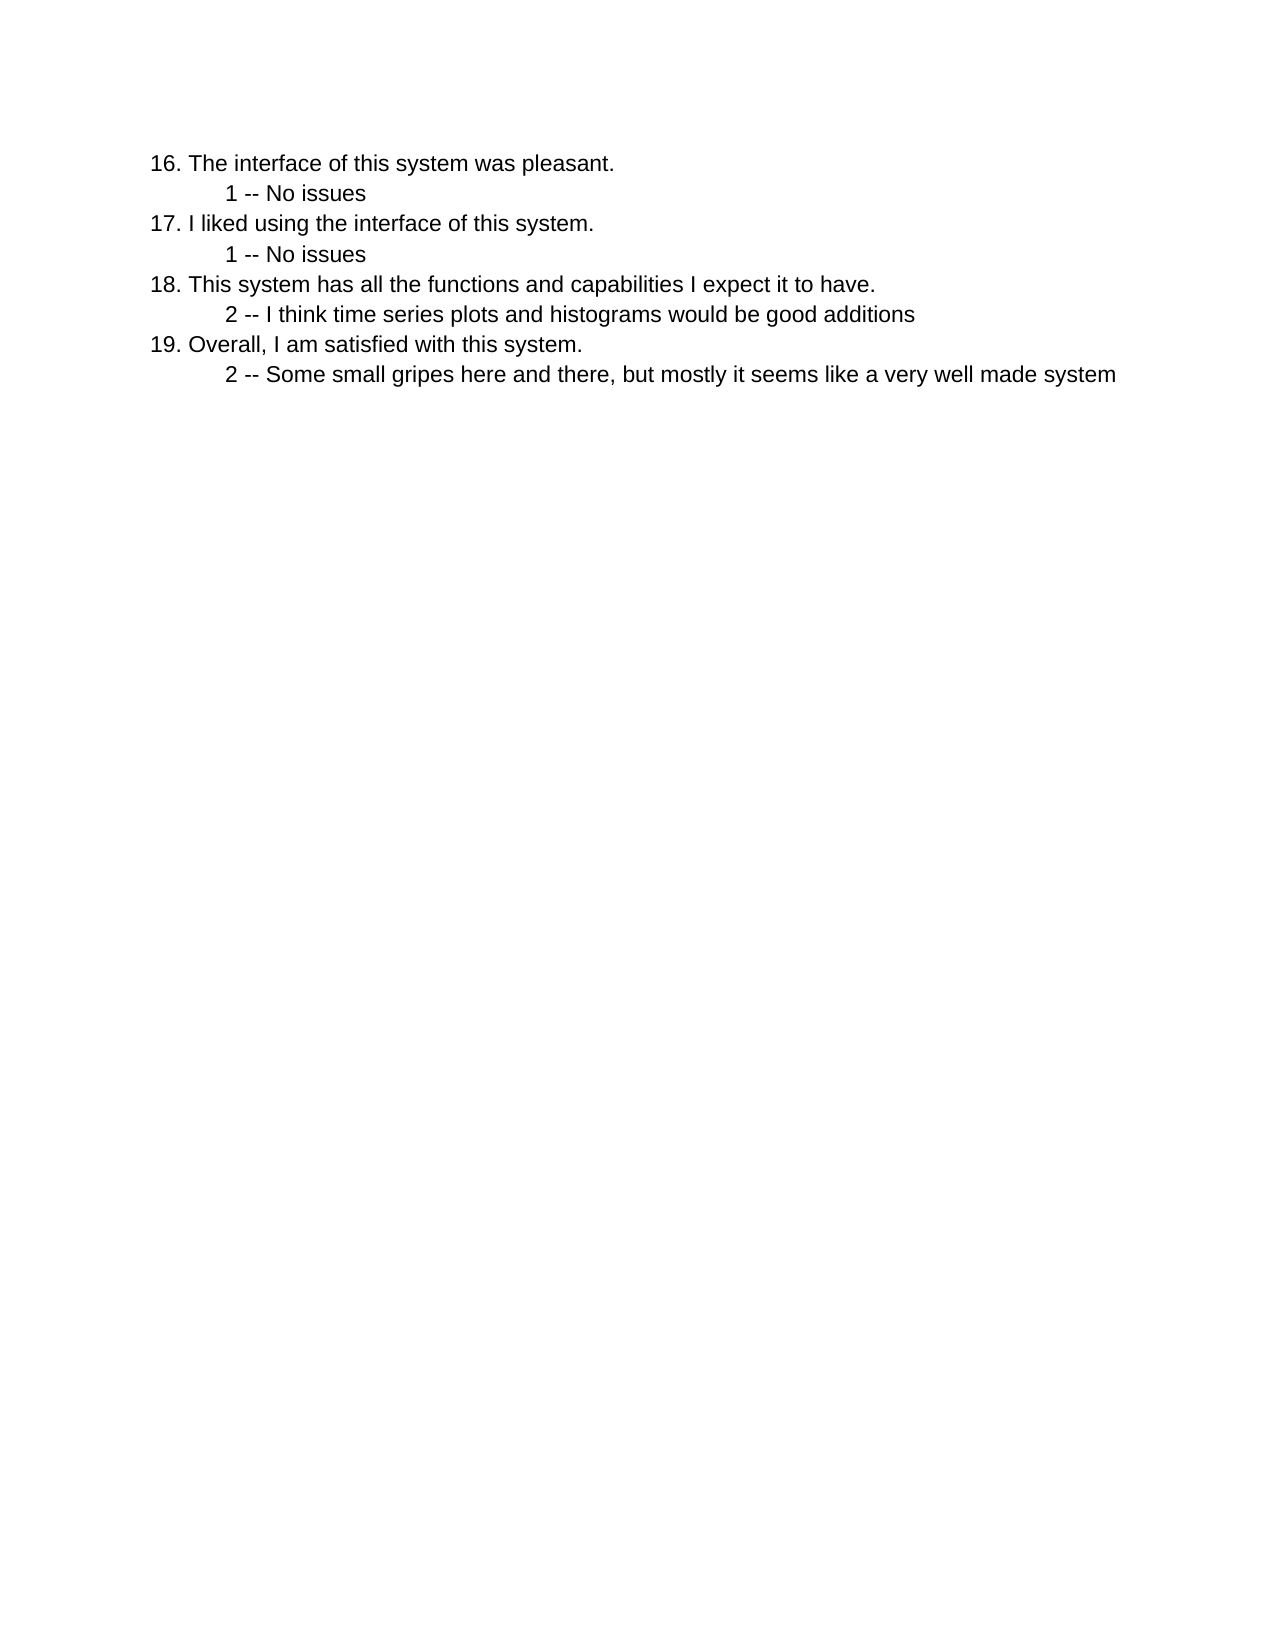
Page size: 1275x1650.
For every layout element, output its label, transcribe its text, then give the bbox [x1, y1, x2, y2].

text 2 -- I think time series plots and histograms would be good additions [150, 301, 1125, 327]
text 1 -- No issues [150, 241, 1125, 267]
text 18. This system has all the functions and capabilities I expect it to have. [150, 271, 1125, 297]
text 16. The interface of this system was pleasant. [150, 150, 1125, 176]
text 17. I liked using the interface of this system. [150, 210, 1125, 237]
text 1 -- No issues [150, 180, 1125, 207]
text 19. Overall, I am satisfied with this system. [150, 331, 1125, 358]
text 2 -- Some small gripes here and there, but mostly it seems like a very well made system [150, 361, 1125, 388]
